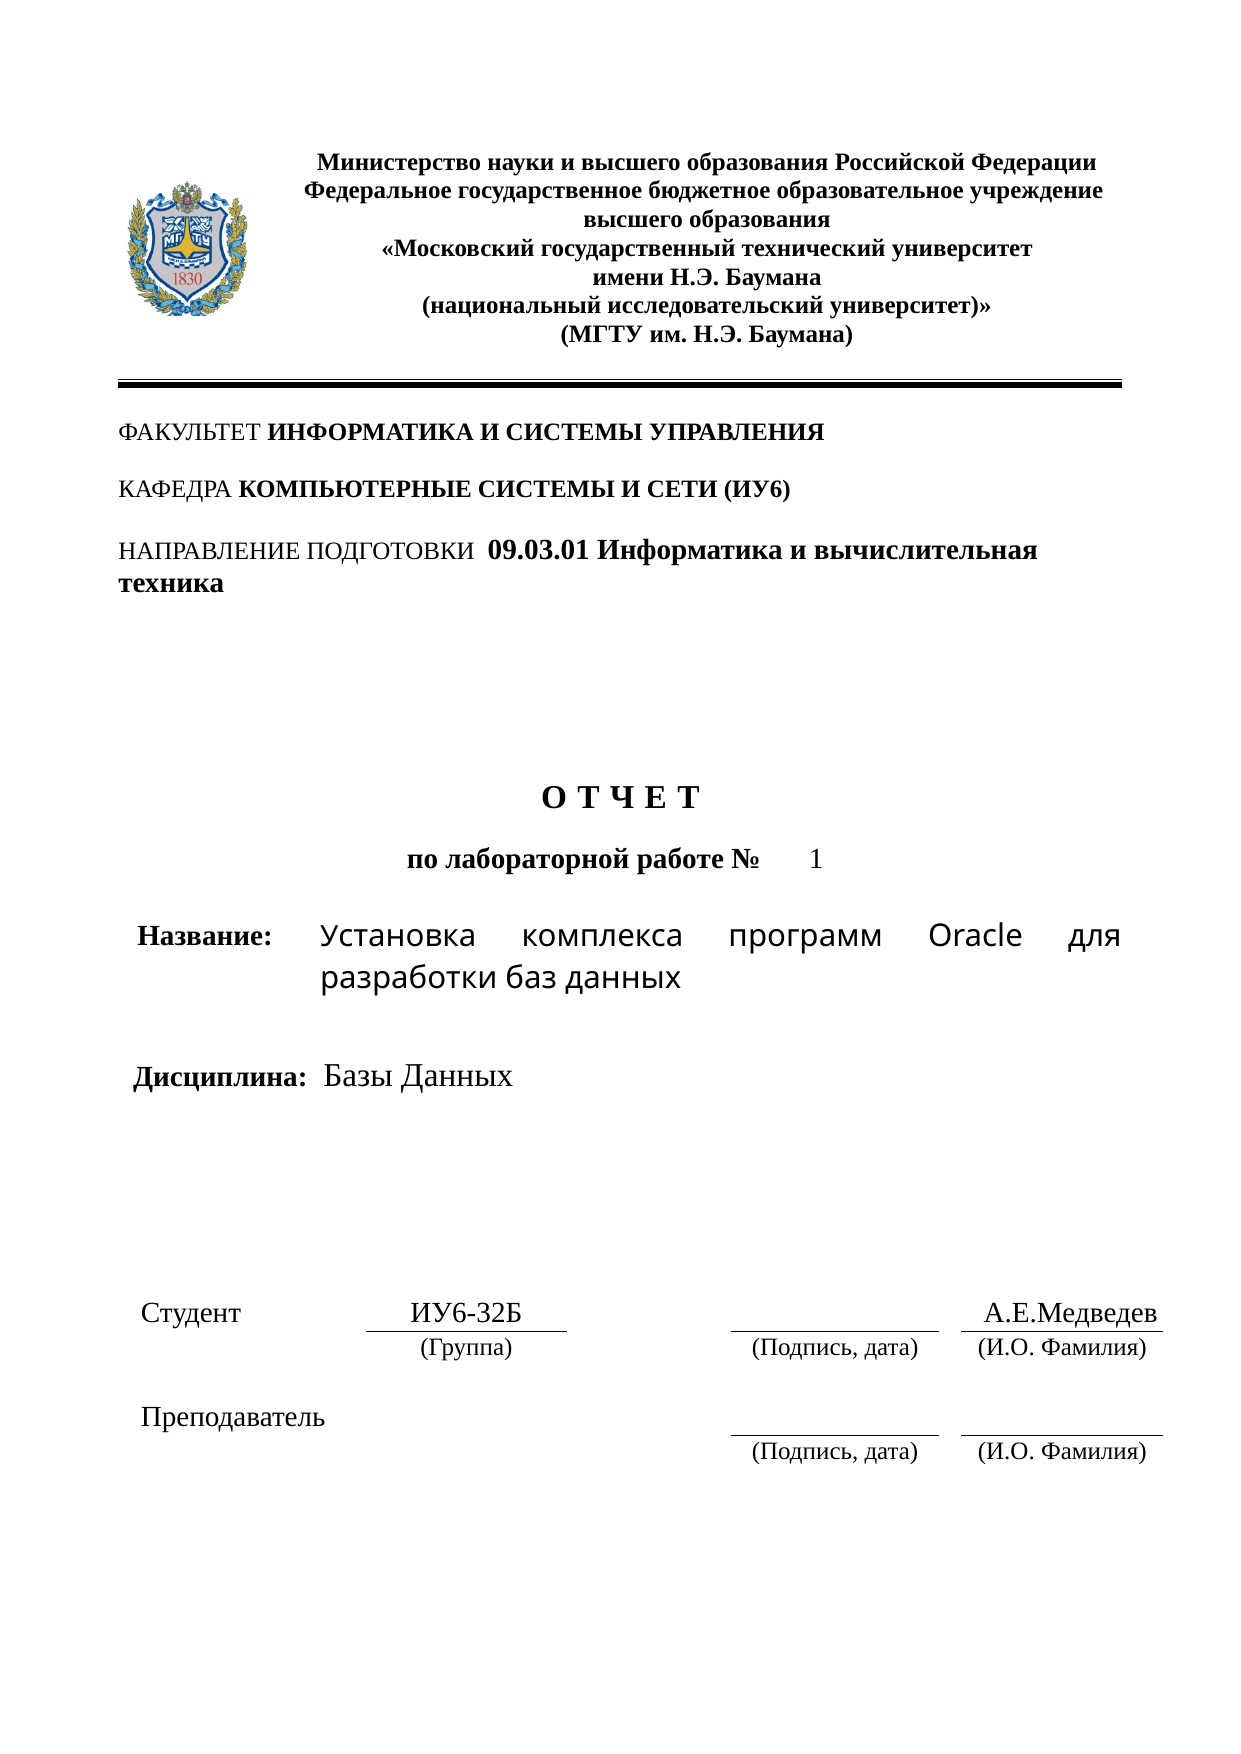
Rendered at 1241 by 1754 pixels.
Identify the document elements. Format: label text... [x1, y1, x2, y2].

table_cell [720, 1366, 950, 1399]
text НАПРАВЛЕНИЕ ПОДГОТОВКИ 09.03.01 Информатика и вычислительная техника [118, 532, 1122, 599]
table_cell [950, 1366, 1174, 1399]
table_cell [354, 1399, 578, 1436]
table_cell [578, 1399, 719, 1436]
table_cell (Группа) [354, 1332, 578, 1366]
table_cell [354, 1436, 578, 1470]
table_header [118, 147, 266, 348]
table_cell (И.О. Фамилия) [950, 1332, 1174, 1366]
text Дисциплина: Базы Данных [133, 1055, 1122, 1094]
table_cell [129, 1332, 354, 1366]
table_header [720, 1295, 950, 1332]
subtitle Отчет [118, 777, 1122, 816]
table_cell (Подпись, дата) [720, 1332, 950, 1366]
table_header 1 [779, 841, 853, 874]
subtitle Установка комплекса программ Oracle для разработки баз данных [118, 913, 1122, 998]
table_cell [578, 1436, 719, 1470]
table_cell [354, 1366, 578, 1399]
table_cell [950, 1399, 1174, 1436]
text КАФЕДРА Компьютерные системы и сети (ИУ6) [118, 474, 1122, 503]
table_cell [578, 1332, 719, 1366]
text ФАКУЛЬТЕТ Информатика и системы управления [118, 417, 1122, 446]
table_cell Преподаватель [129, 1399, 354, 1436]
table_cell [129, 1436, 354, 1470]
table_cell [578, 1366, 719, 1399]
picture [127, 181, 248, 318]
table_header ИУ6-32Б [354, 1295, 578, 1332]
table_cell [720, 1399, 950, 1436]
table_cell (И.О. Фамилия) [950, 1436, 1174, 1470]
text Название: [137, 918, 286, 952]
table_header [578, 1295, 719, 1332]
table_header А.Е.Медведев [950, 1295, 1174, 1332]
table_header Студент [129, 1295, 354, 1332]
table_cell [129, 1366, 354, 1399]
table_cell (Подпись, дата) [720, 1436, 950, 1470]
table_header Министерство науки и высшего образования Российской Федерации Федеральное государственное бюджетное образовательное учреждение высшего образования «Московский государственный технический университет имени Н.Э. Баумана (национальный исследовательский университет)» (МГТУ им. Н.Э. Баумана) [266, 147, 1148, 348]
